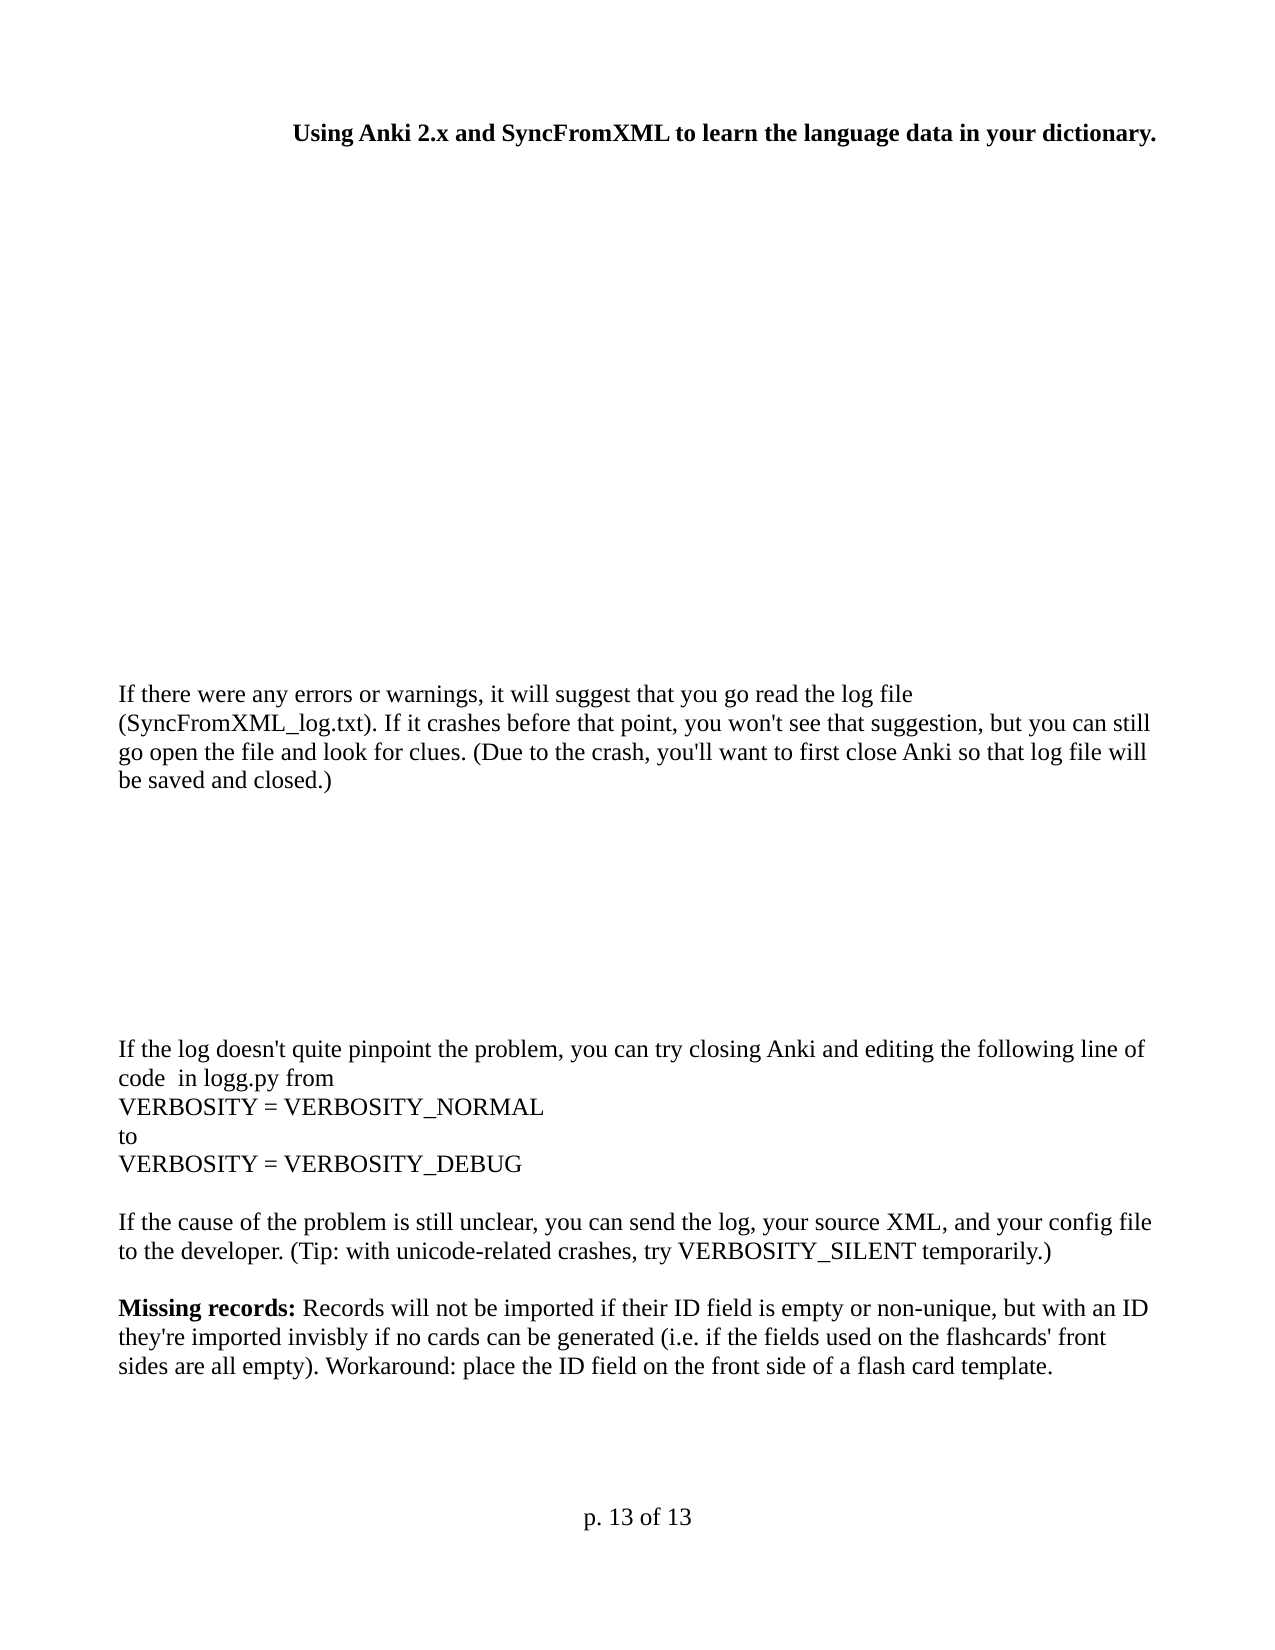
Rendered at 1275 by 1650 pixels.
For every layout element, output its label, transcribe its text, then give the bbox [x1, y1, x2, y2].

text VERBOSITY = VERBOSITY_NORMAL [118, 1092, 1157, 1121]
text Missing records: Records will not be imported if their ID field is empty or non-unique, but with an ID they're imported invisbly if no cards can be generated (i.e. if the fields used on the flashcards' front sides are all empty). Workaround: place the ID field on the front side of a flash card template. [118, 1293, 1157, 1379]
text VERBOSITY = VERBOSITY_DEBUG [118, 1149, 1157, 1178]
text If the log doesn't quite pinpoint the problem, you can try closing Anki and editing the following line of code in logg.py from [118, 1034, 1157, 1092]
text If there were any errors or warnings, it will suggest that you go read the log file (SyncFromXML_log.txt). If it crashes before that point, you won't see that suggestion, but you can still go open the file and look for clues. (Due to the crash, you'll want to first close Anki so that log file will be saved and closed.) [118, 679, 1157, 794]
text If the cause of the problem is still unclear, you can send the log, your source XML, and your config file to the developer. (Tip: with unicode-related crashes, try VERBOSITY_SILENT temporarily.) [118, 1207, 1157, 1264]
text to [118, 1121, 1157, 1149]
